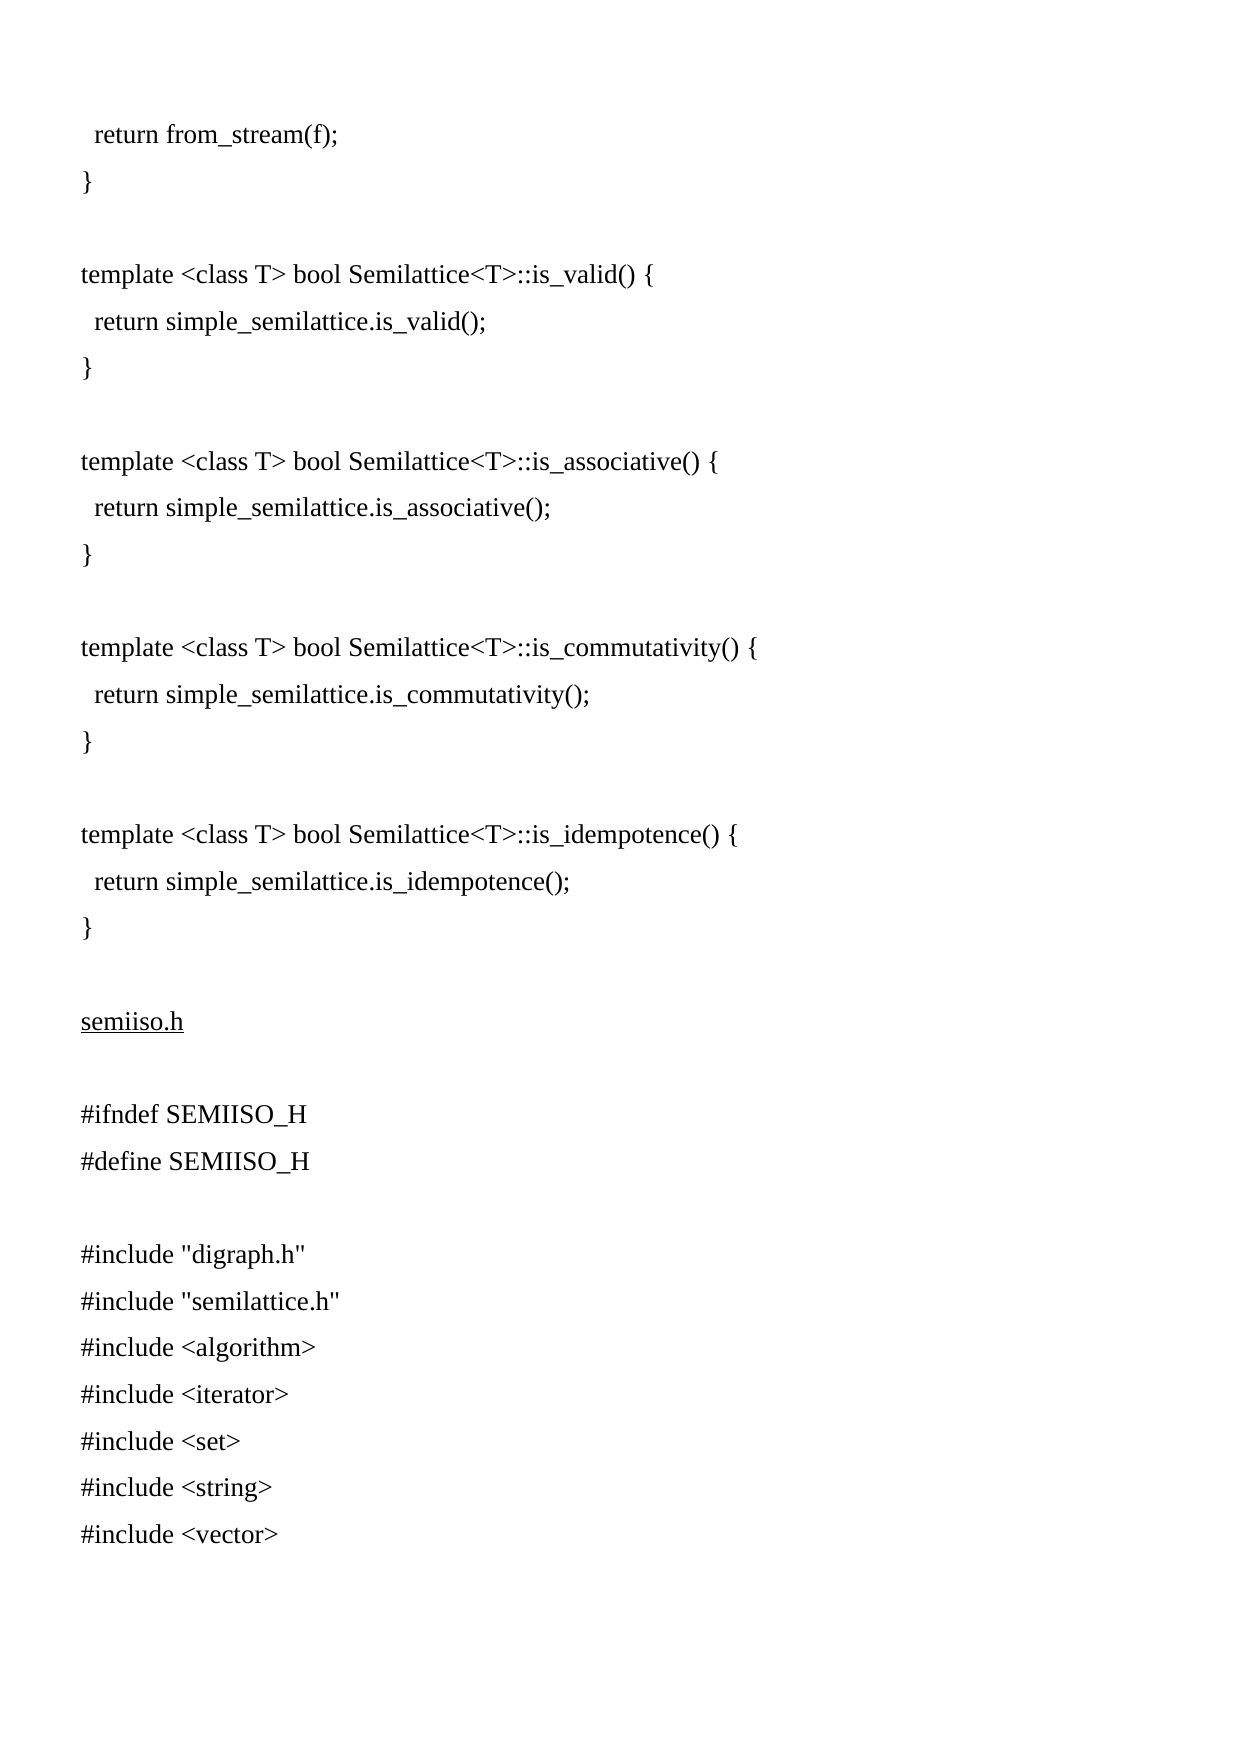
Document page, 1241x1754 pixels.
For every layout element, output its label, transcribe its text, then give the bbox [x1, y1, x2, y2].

list } [81, 911, 1122, 943]
list } [81, 538, 1122, 569]
list } [81, 351, 1122, 383]
list template <class T> bool Semilattice<T>::is_valid() { [81, 258, 1122, 289]
list #include "digraph.h" [81, 1238, 1122, 1269]
list template <class T> bool Semilattice<T>::is_commutativity() { [81, 631, 1122, 663]
list return simple_semilattice.is_valid(); [81, 305, 1122, 336]
list #include <vector> [81, 1518, 1122, 1549]
list #include <iterator> [81, 1378, 1122, 1409]
list #define SEMIISO_H [81, 1145, 1122, 1176]
list #include <algorithm> [81, 1331, 1122, 1363]
list return simple_semilattice.is_commutativity(); [81, 678, 1122, 709]
list #ifndef SEMIISO_H [81, 1098, 1122, 1129]
list return simple_semilattice.is_idempotence(); [81, 865, 1122, 896]
list semiiso.h [81, 1005, 1122, 1036]
list return simple_semilattice.is_associative(); [81, 491, 1122, 523]
list } [81, 725, 1122, 756]
list #include <string> [81, 1471, 1122, 1503]
list } [81, 165, 1122, 196]
list #include <set> [81, 1425, 1122, 1456]
list template <class T> bool Semilattice<T>::is_associative() { [81, 445, 1122, 476]
list template <class T> bool Semilattice<T>::is_idempotence() { [81, 818, 1122, 849]
list #include "semilattice.h" [81, 1285, 1122, 1316]
list return from_stream(f); [81, 118, 1122, 149]
